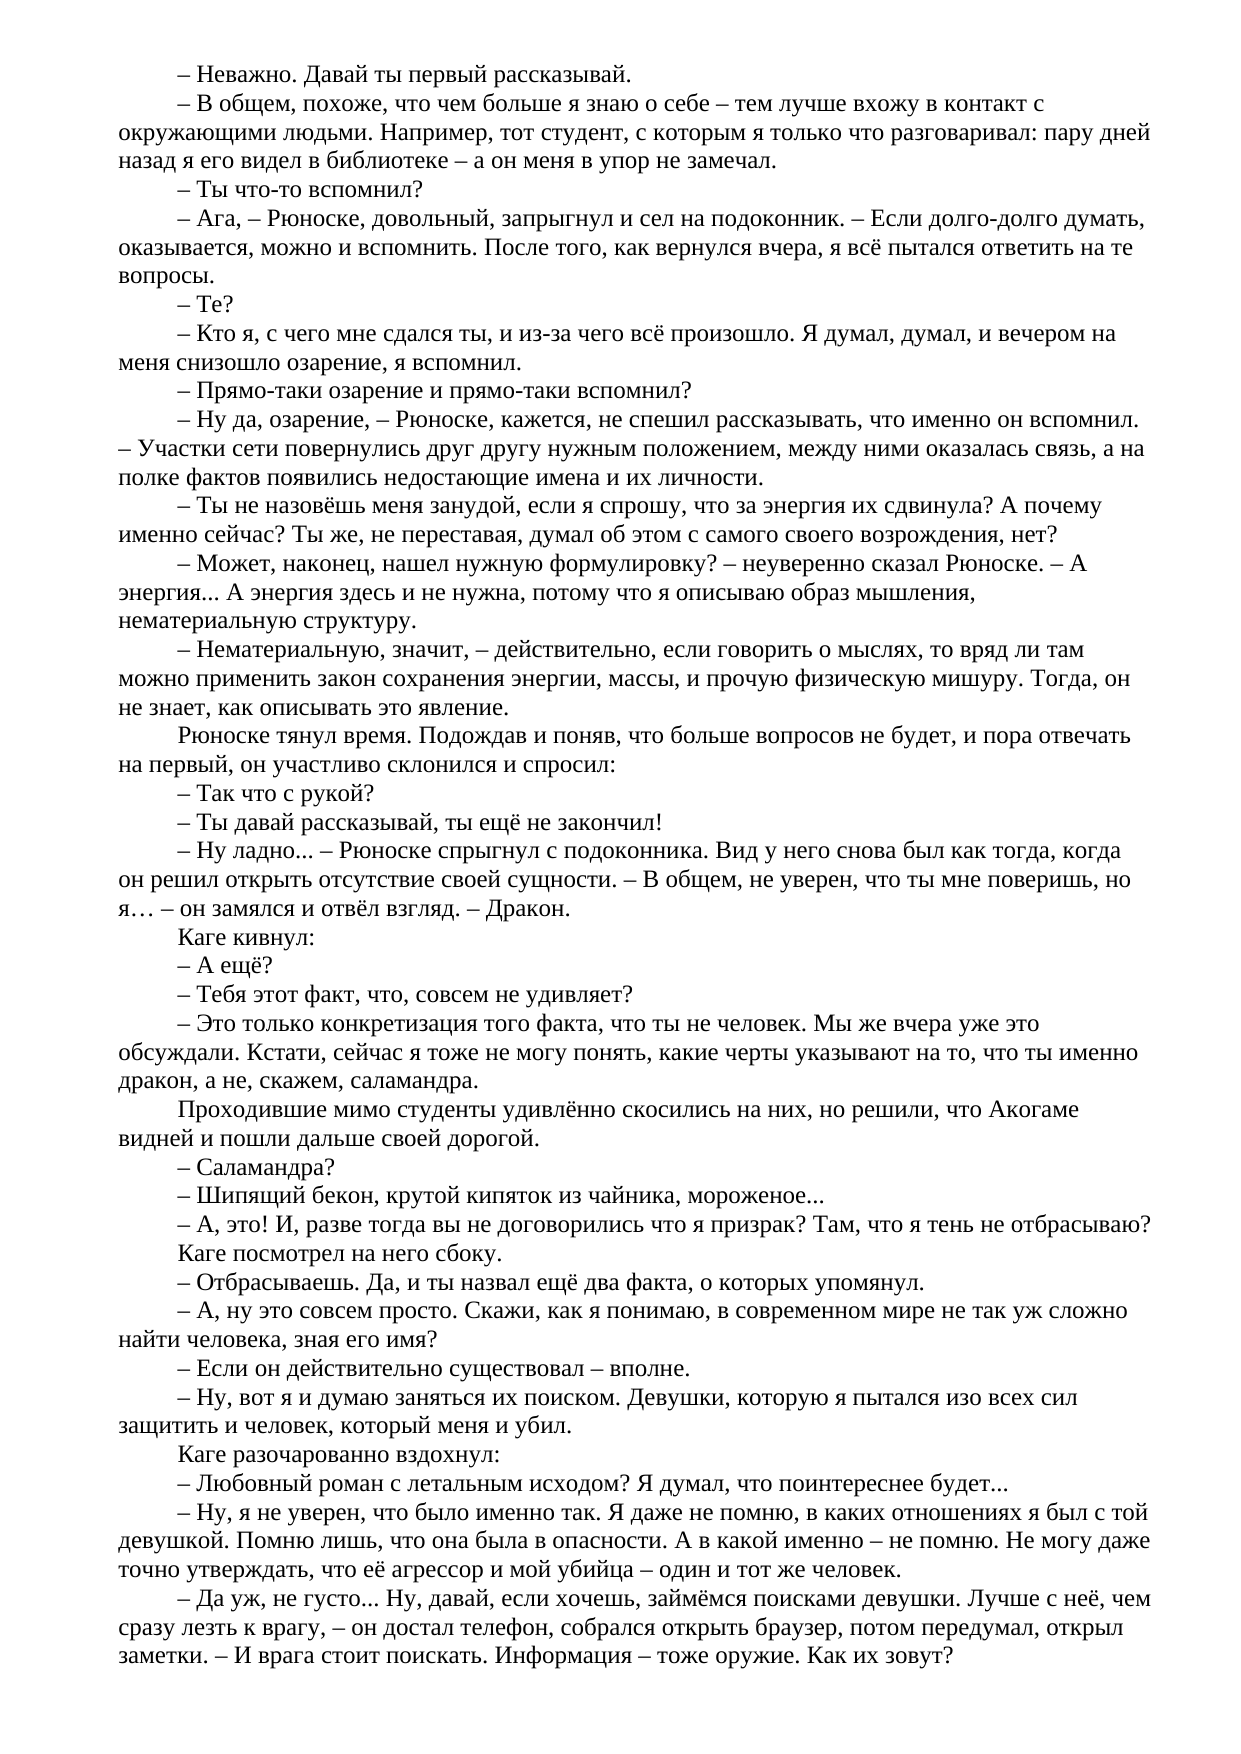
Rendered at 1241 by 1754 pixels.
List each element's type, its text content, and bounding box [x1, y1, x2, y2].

text – Ну, я не уверен, что было именно так. Я даже не помню, в каких отношениях я был с той девушкой. Помню лишь, что она была в опасности. А в какой именно – не помню. Не могу даже точно утверждать, что её агрессор и мой убийца – один и тот же человек. [118, 1497, 1152, 1583]
text – Нематериальную, значит, – действительно, если говорить о мыслях, то вряд ли там можно применить закон сохранения энергии, массы, и прочую физическую мишуру. Тогда, он не знает, как описывать это явление. [118, 634, 1152, 720]
text – Так что с рукой? [118, 778, 1152, 807]
text – Неважно. Давай ты первый рассказывай. [118, 59, 1152, 88]
text Проходившие мимо студенты удивлённо скосились на них, но решили, что Акогаме видней и пошли дальше своей дорогой. [118, 1094, 1152, 1152]
text – Ты давай рассказывай, ты ещё не закончил! [118, 807, 1152, 835]
text – Любовный роман с летальным исходом? Я думал, что поинтереснее будет... [118, 1468, 1152, 1497]
text Рюноске тянул время. Подождав и поняв, что больше вопросов не будет, и пора отвечать на первый, он участливо склонился и спросил: [118, 720, 1152, 778]
text Каге посмотрел на него сбоку. [118, 1238, 1152, 1267]
text – Саламандра? [118, 1152, 1152, 1180]
text – Если он действительно существовал – вполне. [118, 1353, 1152, 1382]
text Каге разочарованно вздохнул: [118, 1439, 1152, 1468]
text – Ну да, озарение, – Рюноске, кажется, не спешил рассказывать, что именно он вспомнил. – Участки сети повернулись друг другу нужным положением, между ними оказалась связь, а на полке фактов появились недостающие имена и их личности. [118, 404, 1152, 490]
text – Может, наконец, нашел нужную формулировку? – неуверенно сказал Рюноске. – А энергия... А энергия здесь и не нужна, потому что я описываю образ мышления, нематериальную структуру. [118, 548, 1152, 634]
text – Тебя этот факт, что, совсем не удивляет? [118, 979, 1152, 1008]
text – Те? [118, 289, 1152, 318]
text – Шипящий бекон, крутой кипяток из чайника, мороженое... [118, 1180, 1152, 1209]
text – Ну, вот я и думаю заняться их поиском. Девушки, которую я пытался изо всех сил защитить и человек, который меня и убил. [118, 1382, 1152, 1439]
text – Отбрасываешь. Да, и ты назвал ещё два факта, о которых упомянул. [118, 1267, 1152, 1295]
text – Прямо-таки озарение и прямо-таки вспомнил? [118, 375, 1152, 404]
text – А, это! И, разве тогда вы не договорились что я призрак? Там, что я тень не отбрасываю? [118, 1209, 1152, 1238]
text – Ты не назовёшь меня занудой, если я спрошу, что за энергия их сдвинула? А почему именно сейчас? Ты же, не переставая, думал об этом с самого своего возрождения, нет? [118, 490, 1152, 548]
text – Ага, – Рюноске, довольный, запрыгнул и сел на подоконник. – Если долго-долго думать, оказывается, можно и вспомнить. После того, как вернулся вчера, я всё пытался ответить на те вопросы. [118, 203, 1152, 289]
text – Да уж, не густо... Ну, давай, если хочешь, займёмся поисками девушки. Лучше с неё, чем сразу лезть к врагу, – он достал телефон, собрался открыть браузер, потом передумал, открыл заметки. – И врага стоит поискать. Информация – тоже оружие. Как их зовут? [118, 1583, 1152, 1669]
text Каге кивнул: [118, 922, 1152, 950]
text – Ну ладно... – Рюноске спрыгнул с подоконника. Вид у него снова был как тогда, когда он решил открыть отсутствие своей сущности. – В общем, не уверен, что ты мне поверишь, но я… – он замялся и отвёл взгляд. – Дракон. [118, 835, 1152, 922]
text – Ты что-то вспомнил? [118, 174, 1152, 203]
text – Это только конкретизация того факта, что ты не человек. Мы же вчера уже это обсуждали. Кстати, сейчас я тоже не могу понять, какие черты указывают на то, что ты именно дракон, а не, скажем, саламандра. [118, 1008, 1152, 1094]
text – Кто я, с чего мне сдался ты, и из-за чего всё произошло. Я думал, думал, и вечером на меня снизошло озарение, я вспомнил. [118, 318, 1152, 375]
text – В общем, похоже, что чем больше я знаю о себе – тем лучше вхожу в контакт с окружающими людьми. Например, тот студент, с которым я только что разговаривал: пару дней назад я его видел в библиотеке – а он меня в упор не замечал. [118, 88, 1152, 174]
text – А, ну это совсем просто. Скажи, как я понимаю, в современном мире не так уж сложно найти человека, зная его имя? [118, 1295, 1152, 1353]
text – А ещё? [118, 950, 1152, 979]
